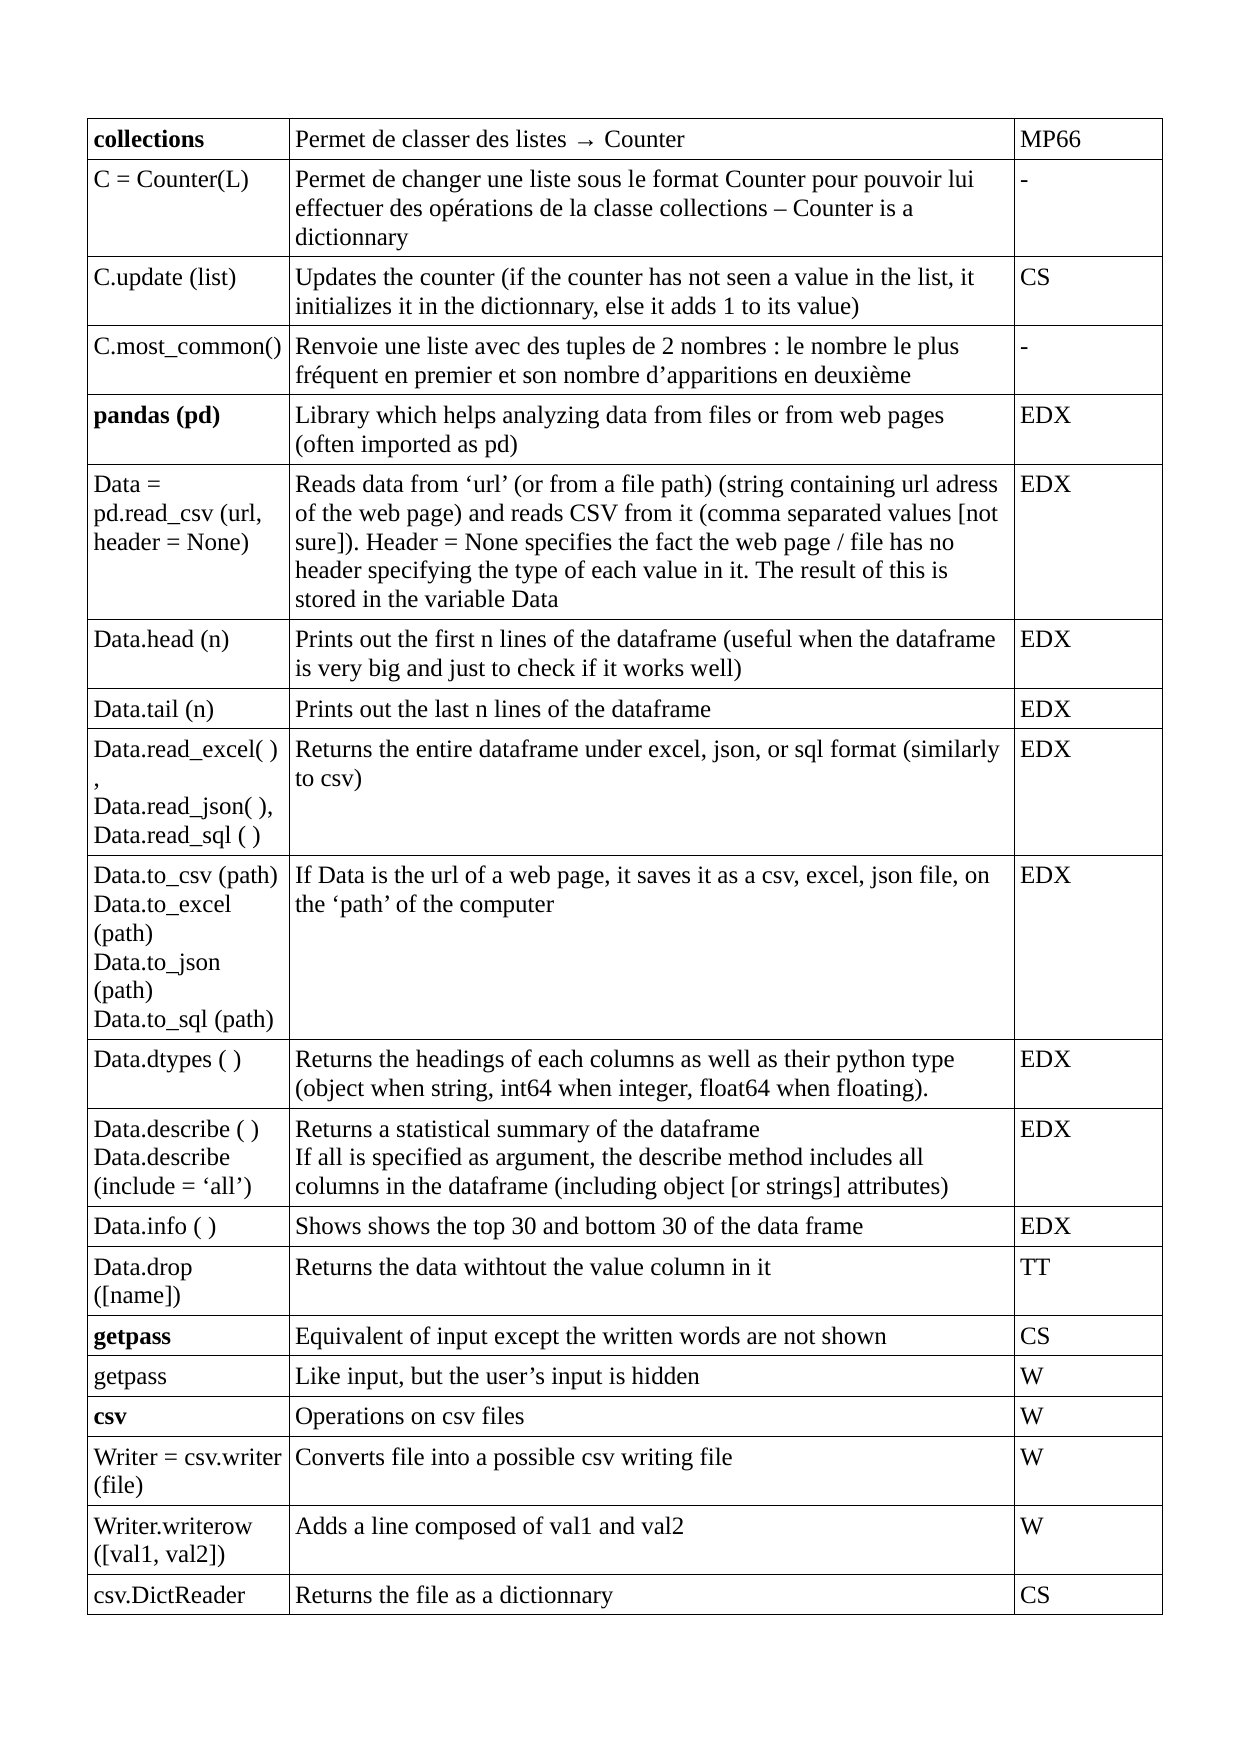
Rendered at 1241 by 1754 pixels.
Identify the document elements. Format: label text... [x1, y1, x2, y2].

table_cell EDX [1015, 856, 1162, 1039]
table_cell Operations on csv files [290, 1397, 1014, 1436]
table_cell Data.head (n) [88, 620, 289, 688]
table_cell Data.read_excel( ), Data.read_json( ), Data.read_sql ( ) [88, 729, 289, 855]
table_cell EDX [1015, 729, 1162, 855]
table_cell EDX [1015, 1040, 1162, 1108]
table_cell Returns the data withtout the value column in it [290, 1247, 1014, 1315]
table_cell TT [1015, 1247, 1162, 1315]
table_cell W [1015, 1356, 1162, 1396]
table_cell Writer = csv.writer (file) [88, 1437, 289, 1505]
table_cell - [1015, 326, 1162, 394]
table_cell EDX [1015, 395, 1162, 463]
table_cell Permet de changer une liste sous le format Counter pour pouvoir lui effectuer des opérations de la classe collections – Counter is a dictionnary [290, 160, 1014, 256]
table_cell - [1015, 160, 1162, 256]
table_cell EDX [1015, 689, 1162, 728]
table_cell Data.dtypes ( ) [88, 1040, 289, 1108]
table_cell csv.DictReader [88, 1575, 289, 1614]
table_cell Returns a statistical summary of the dataframe If all is specified as argument, the describe method includes all columns in the dataframe (including object [or strings] attributes) [290, 1109, 1014, 1206]
table_cell Converts file into a possible csv writing file [290, 1437, 1014, 1505]
table_cell Library which helps analyzing data from files or from web pages (often imported as pd) [290, 395, 1014, 463]
table_cell Data.to_csv (path) Data.to_excel (path) Data.to_json (path) Data.to_sql (path) [88, 856, 289, 1039]
table_cell collections [88, 119, 289, 158]
table_cell Reads data from ‘url’ (or from a file path) (string containing url adress of the web page) and reads CSV from it (comma separated values [not sure]). Header = None specifies the fact the web page / file has no header specifying the type of each value in it. The result of this is stored in the variable Data [290, 465, 1014, 619]
table_cell Returns the entire dataframe under excel, json, or sql format (similarly to csv) [290, 729, 1014, 855]
table_cell Updates the counter (if the counter has not seen a value in the list, it initializes it in the dictionnary, else it adds 1 to its value) [290, 257, 1014, 325]
table_cell Returns the file as a dictionnary [290, 1575, 1014, 1614]
table_cell C.most_common() [88, 326, 289, 394]
table_cell Renvoie une liste avec des tuples de 2 nombres : le nombre le plus fréquent en premier et son nombre d’apparitions en deuxième [290, 326, 1014, 394]
table_cell W [1015, 1397, 1162, 1436]
table_cell Equivalent of input except the written words are not shown [290, 1316, 1014, 1355]
table_cell CS [1015, 1575, 1162, 1614]
table_cell pandas (pd) [88, 395, 289, 463]
table_cell getpass [88, 1356, 289, 1396]
table_cell CS [1015, 257, 1162, 325]
table_cell EDX [1015, 465, 1162, 619]
table_cell Data.tail (n) [88, 689, 289, 728]
table_cell EDX [1015, 1207, 1162, 1246]
table_cell Prints out the first n lines of the dataframe (useful when the dataframe is very big and just to check if it works well) [290, 620, 1014, 688]
table_cell Like input, but the user’s input is hidden [290, 1356, 1014, 1396]
table_cell csv [88, 1397, 289, 1436]
table_cell CS [1015, 1316, 1162, 1355]
table_cell Writer.writerow ([val1, val2]) [88, 1506, 289, 1574]
table_cell Prints out the last n lines of the dataframe [290, 689, 1014, 728]
table_cell W [1015, 1506, 1162, 1574]
table_cell Permet de classer des listes → Counter [290, 119, 1014, 158]
table_cell W [1015, 1437, 1162, 1505]
table_cell EDX [1015, 620, 1162, 688]
table_cell Data.describe ( ) Data.describe (include = ‘all’) [88, 1109, 289, 1206]
table_cell Returns the headings of each columns as well as their python type (object when string, int64 when integer, float64 when floating). [290, 1040, 1014, 1108]
table_cell getpass [88, 1316, 289, 1355]
table_cell Data.drop ([name]) [88, 1247, 289, 1315]
table_cell Data = pd.read_csv (url, header = None) [88, 465, 289, 619]
table_cell Data.info ( ) [88, 1207, 289, 1246]
table_cell EDX [1015, 1109, 1162, 1206]
table_cell Shows shows the top 30 and bottom 30 of the data frame [290, 1207, 1014, 1246]
table_cell MP66 [1015, 119, 1162, 158]
table_cell If Data is the url of a web page, it saves it as a csv, excel, json file, on the ‘path’ of the computer [290, 856, 1014, 1039]
table_cell C.update (list) [88, 257, 289, 325]
table_cell Adds a line composed of val1 and val2 [290, 1506, 1014, 1574]
table_cell C = Counter(L) [88, 160, 289, 256]
